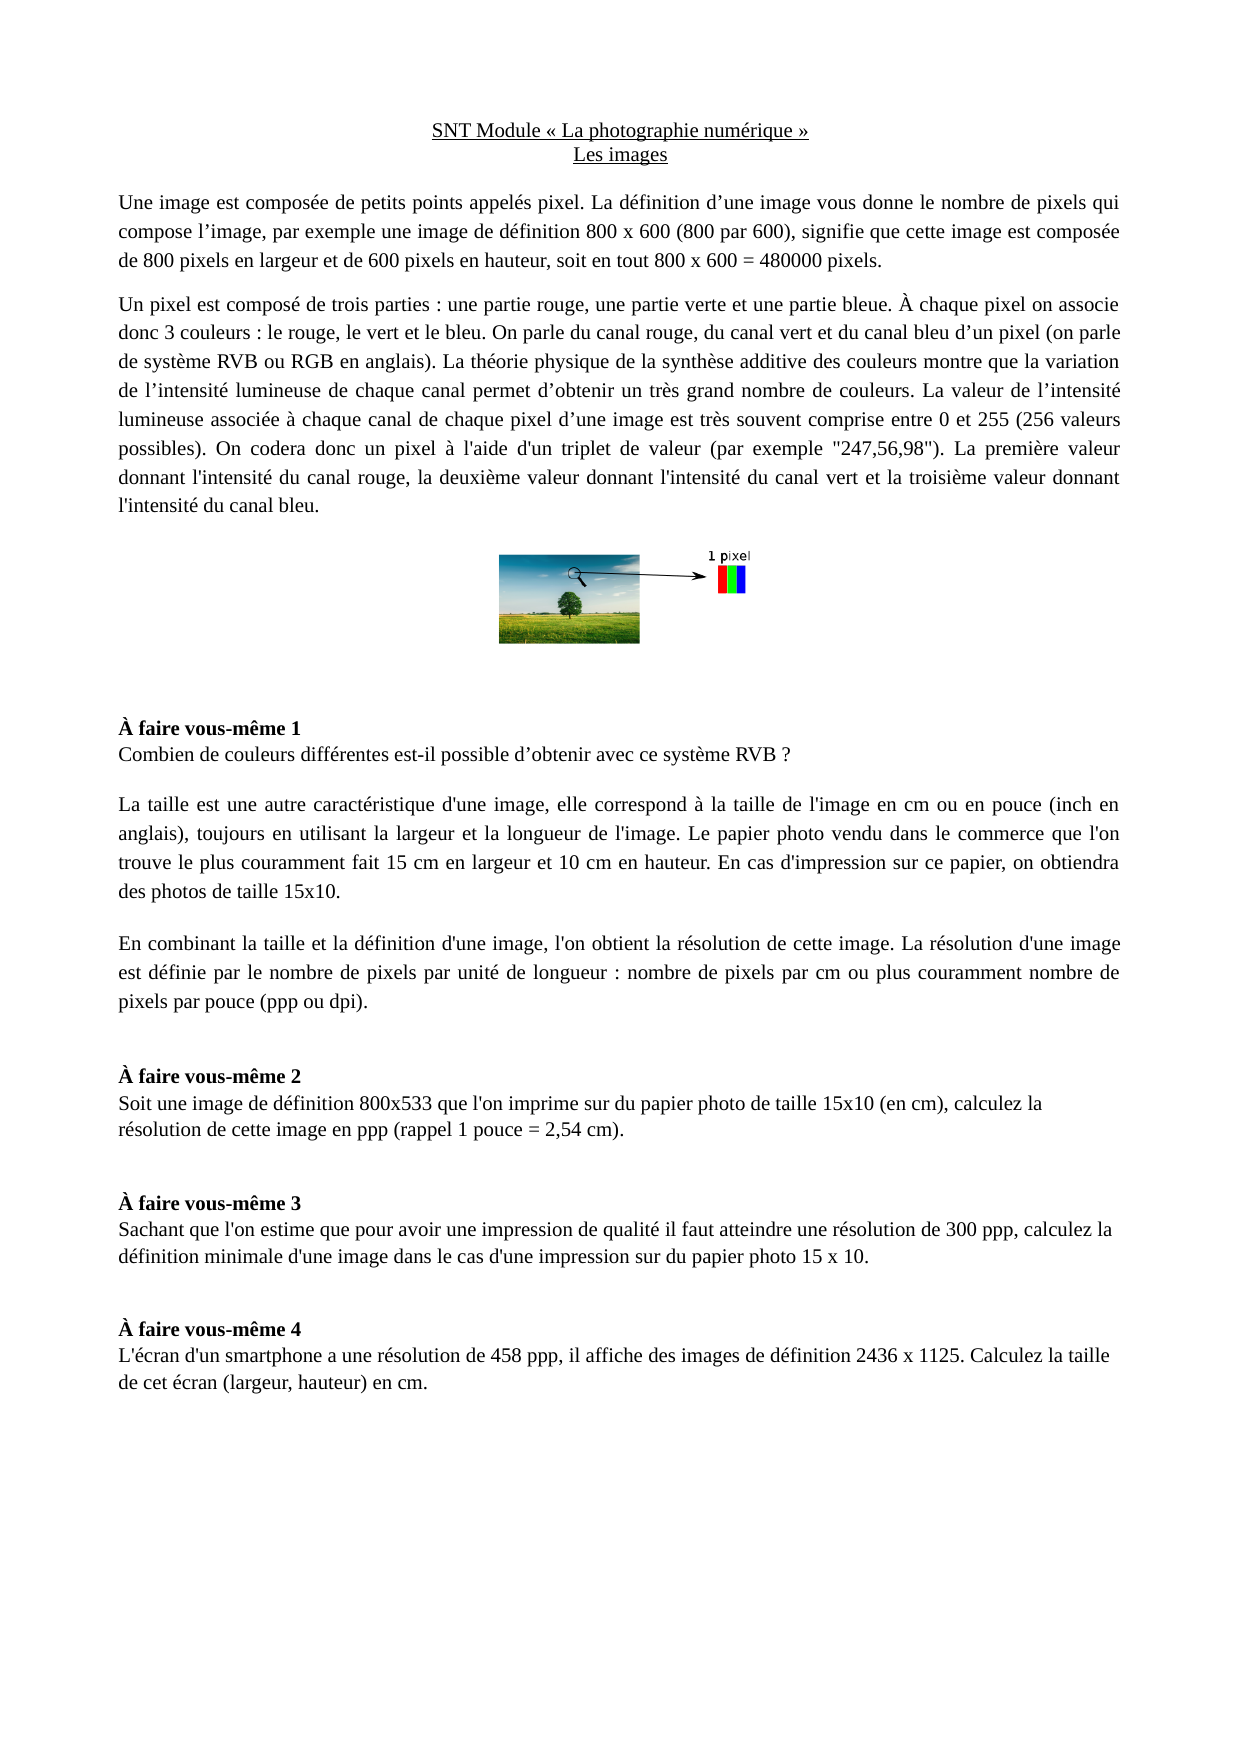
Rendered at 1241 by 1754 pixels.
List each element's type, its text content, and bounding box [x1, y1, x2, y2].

subtitle À faire vous-même 3 Sachant que l'on estime que pour avoir une impression de qualité il faut atteindre une résolution de 300 ppp, calculez la définition minimale d'une image dans le cas d'une impression sur du papier photo 15 x 10. [118, 1191, 1122, 1268]
text En combinant la taille et la définition d'une image, l'on obtient la résolution de cette image. La résolution d'une image est définie par le nombre de pixels par unité de longueur : nombre de pixels par cm ou plus couramment nombre de pixels par pouce (ppp ou dpi). [118, 931, 1122, 1013]
text Un pixel est composé de trois parties : une partie rouge, une partie verte et une partie bleue. À chaque pixel on associe donc 3 couleurs : le rouge, le vert et le bleu. On parle du canal rouge, du canal vert et du canal bleu d’un pixel (on parle de système RVB ou RGB en anglais). La théorie physique de la synthèse additive des couleurs montre que la variation de l’intensité lumineuse de chaque canal permet d’obtenir un très grand nombre de couleurs. La valeur de l’intensité lumineuse associée à chaque canal de chaque pixel d’une image est très souvent comprise entre 0 et 255 (256 valeurs possibles). On codera donc un pixel à l'aide d'un triplet de valeur (par exemple "247,56,98"). La première valeur donnant l'intensité du canal rouge, la deuxième valeur donnant l'intensité du canal vert et la troisième valeur donnant l'intensité du canal bleu. [118, 291, 1122, 517]
subtitle À faire vous-même 4 L'écran d'un smartphone a une résolution de 458 ppp, il affiche des images de définition 2436 x 1125. Calculez la taille de cet écran (largeur, hauteur) en cm. [118, 1317, 1122, 1394]
text La taille est une autre caractéristique d'une image, elle correspond à la taille de l'image en cm ou en pouce (inch en anglais), toujours en utilisant la largeur et la longueur de l'image. Le papier photo vendu dans le commerce que l'on trouve le plus couramment fait 15 cm en largeur et 10 cm en hauteur. En cas d'impression sur ce papier, on obtiendra des photos de taille 15x10. [118, 792, 1122, 903]
text SNT Module « La photographie numérique » [118, 118, 1122, 142]
subtitle À faire vous-même 2 Soit une image de définition 800x533 que l'on imprime sur du papier photo de taille 15x10 (en cm), calculez la résolution de cette image en ppp (rappel 1 pouce = 2,54 cm). [118, 1064, 1122, 1141]
subtitle À faire vous-même 1 Combien de couleurs différentes est-il possible d’obtenir avec ce système RVB ? [118, 716, 1122, 766]
text Les images [118, 142, 1122, 166]
picture [478, 545, 762, 652]
text Une image est composée de petits points appelés pixel. La définition d’une image vous donne le nombre de pixels qui compose l’image, par exemple une image de définition 800 x 600 (800 par 600), signifie que cette image est composée de 800 pixels en largeur et de 600 pixels en hauteur, soit en tout 800 x 600 = 480000 pixels. [118, 190, 1122, 272]
